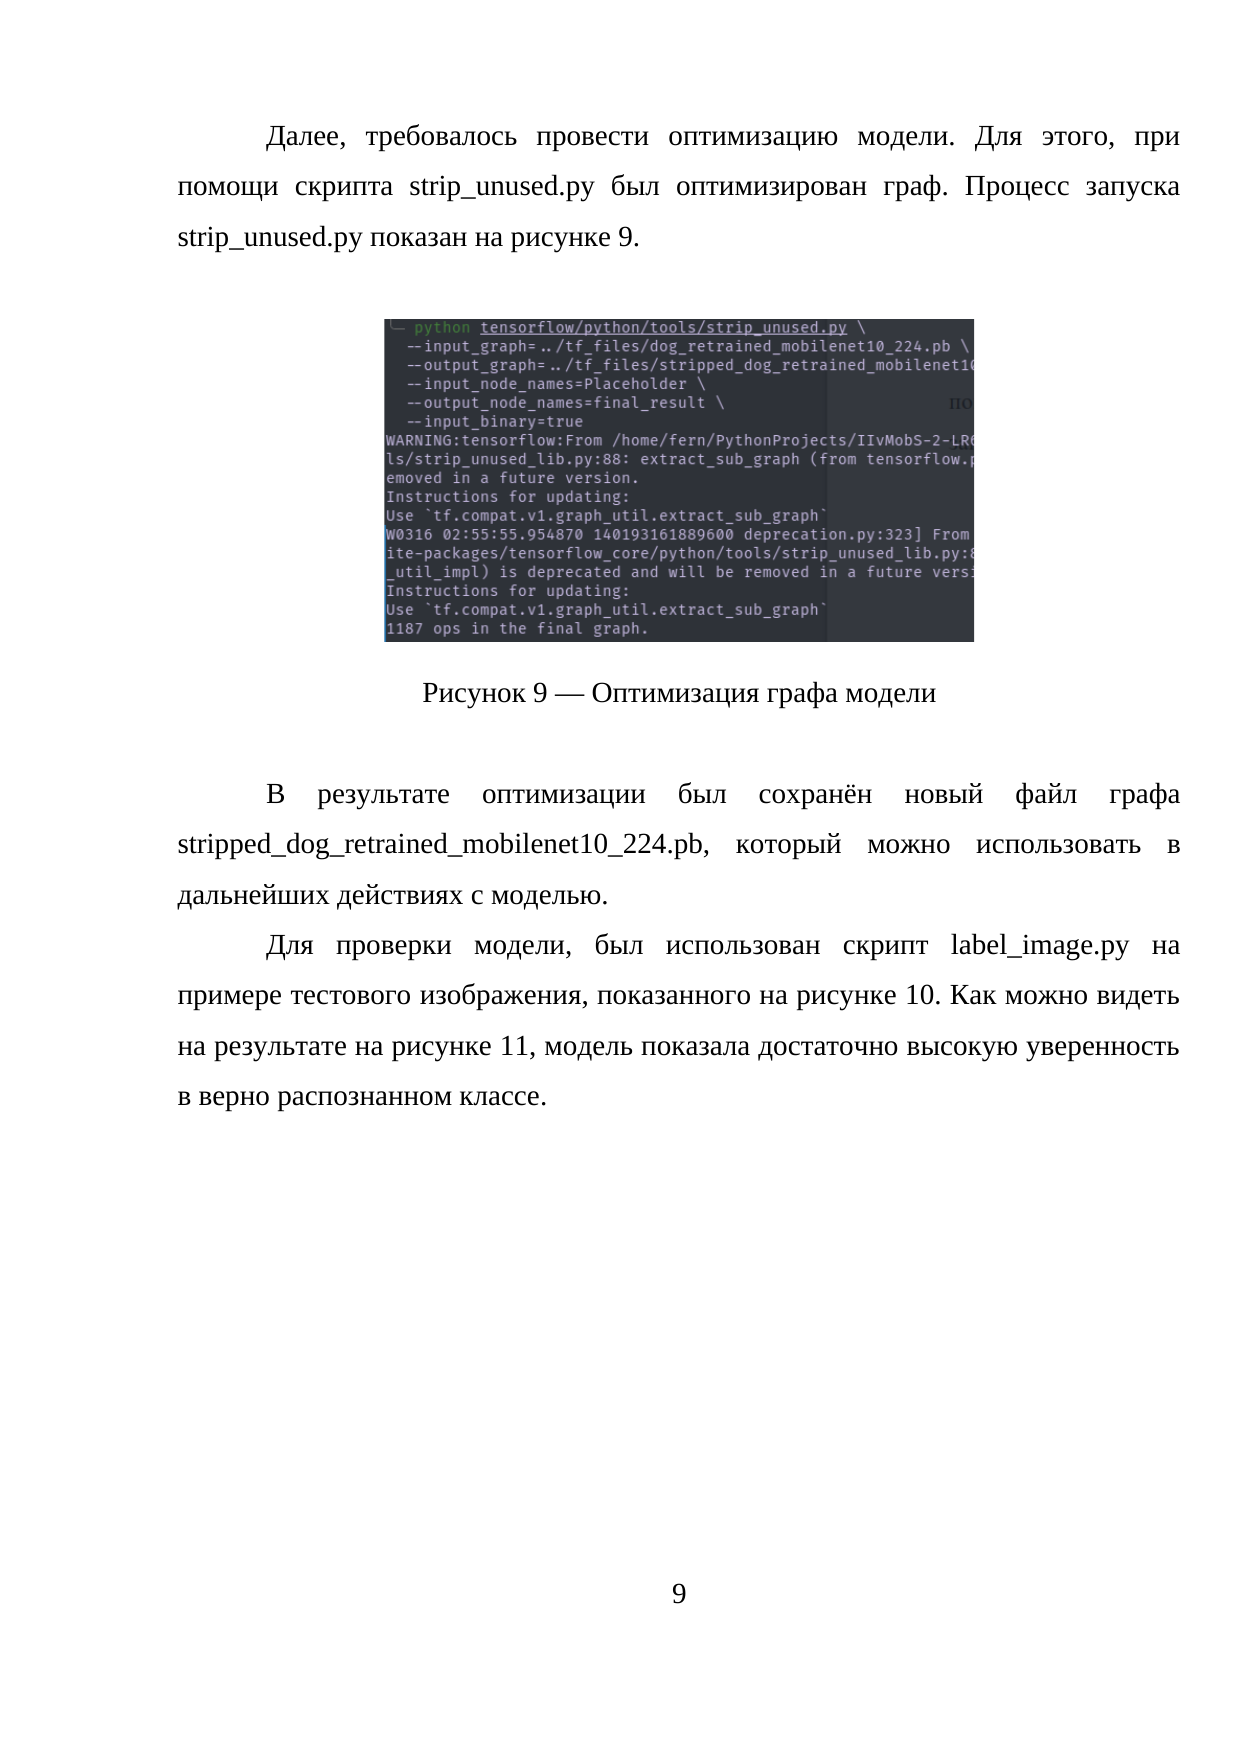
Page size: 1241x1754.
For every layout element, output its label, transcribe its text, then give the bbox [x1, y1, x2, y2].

text Для проверки модели, был использован скрипт label_image.py на примере тестового изображения, показанного на рисунке 10. Как можно видеть на результате на рисунке 11, модель показала достаточно высокую уверенность в верно распознанном классе. [177, 927, 1181, 1112]
text В результате оптимизации был сохранён новый файл графа stripped_dog_retrained_mobilenet10_224.pb, который можно использовать в дальнейших действиях с моделью. [177, 776, 1181, 910]
text Далее, требовалось провести оптимизацию модели. Для этого, при помощи скрипта strip_unused.py был оптимизирован граф. Процесс запуска strip_unused.py показан на рисунке 9. [177, 118, 1181, 252]
text Рисунок 9 — Оптимизация графа модели [177, 319, 1181, 709]
picture [384, 319, 975, 642]
